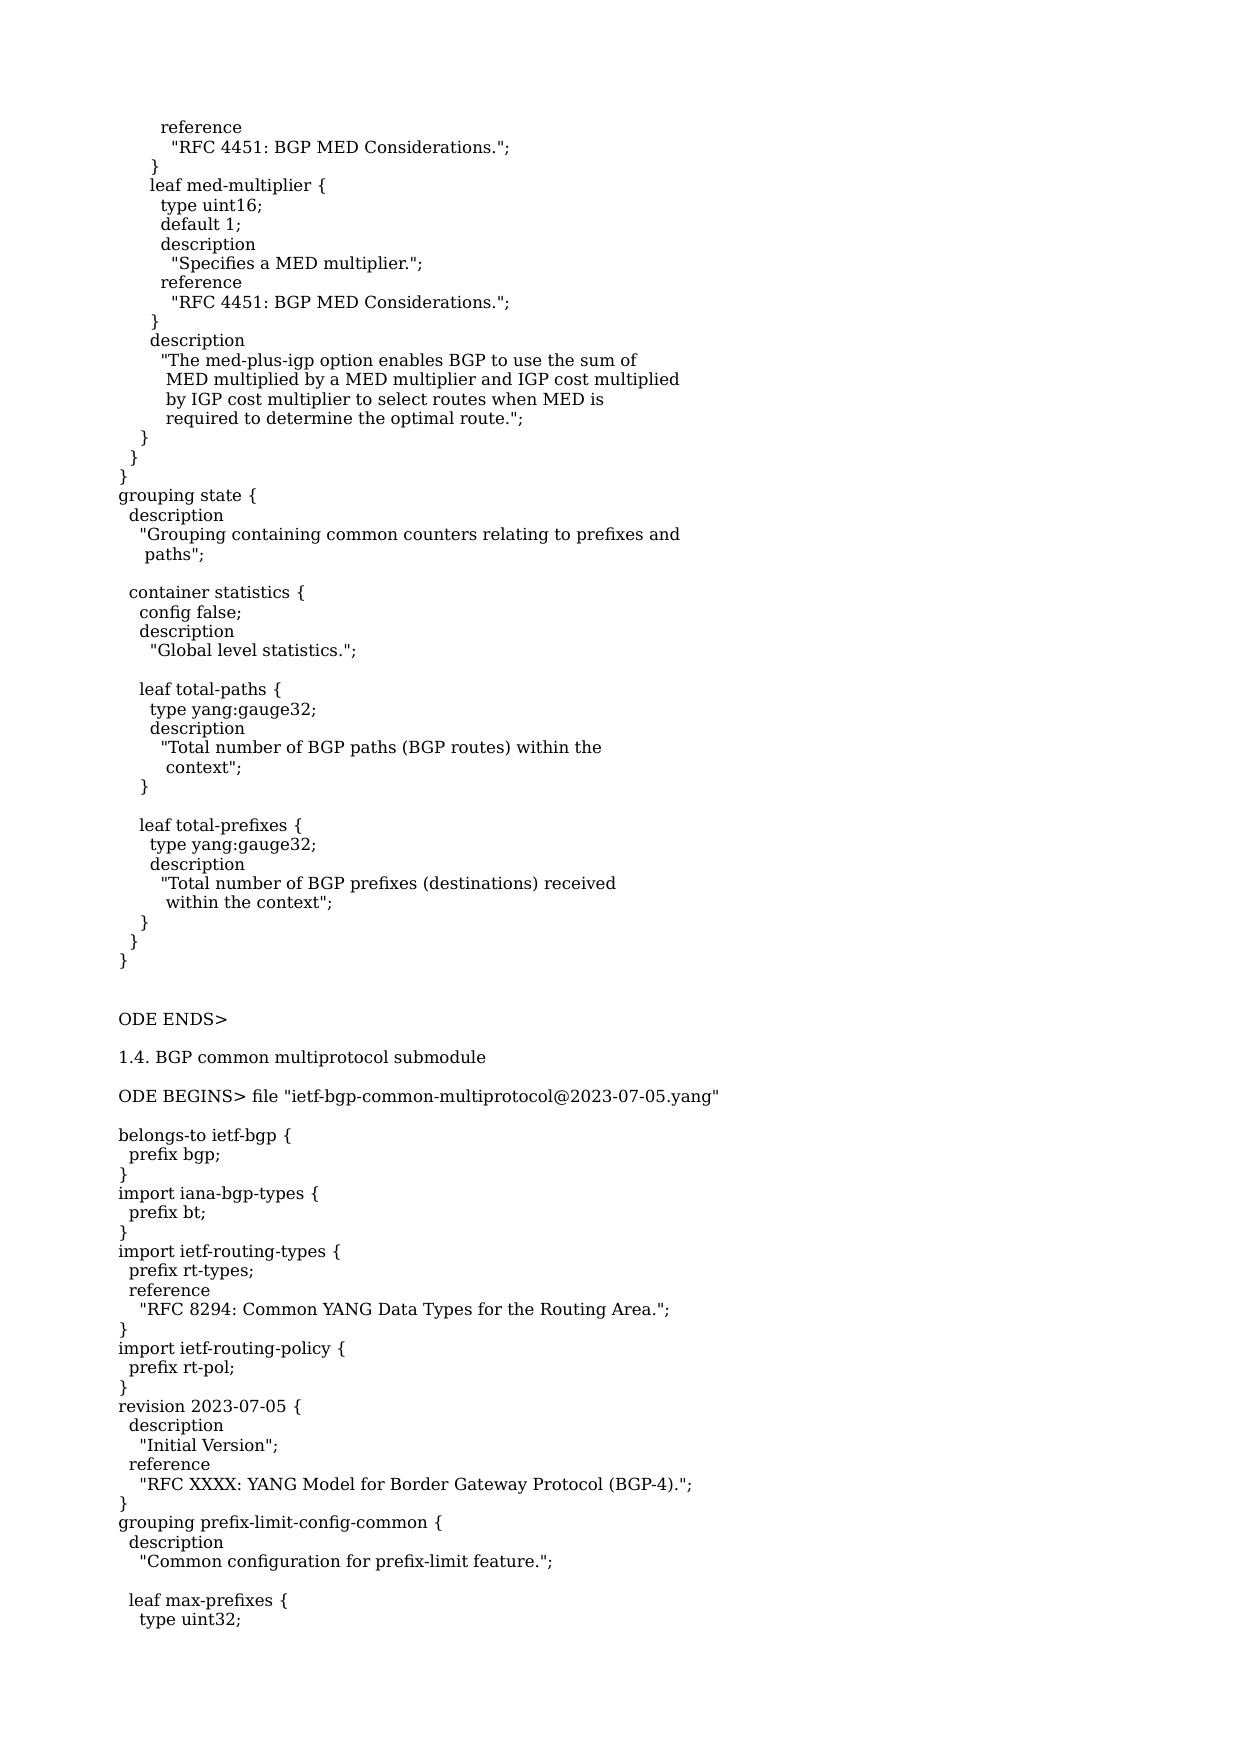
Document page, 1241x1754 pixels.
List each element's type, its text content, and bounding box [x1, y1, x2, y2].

text } [118, 932, 1122, 951]
text } [118, 428, 1122, 447]
text } [118, 157, 1122, 176]
text reference [118, 118, 1122, 137]
text type uint32; [118, 1610, 1122, 1629]
text } [118, 777, 1122, 796]
text description [118, 506, 1122, 525]
text } [118, 467, 1122, 486]
text grouping prefix-limit-config-common { [118, 1513, 1122, 1532]
text by IGP cost multiplier to select routes when MED is [118, 389, 1122, 409]
text } [118, 447, 1122, 467]
text } [118, 312, 1122, 331]
text leaf max-prefixes { [118, 1591, 1122, 1610]
text } [118, 912, 1122, 932]
text import ietf-routing-policy { [118, 1339, 1122, 1358]
text "RFC XXXX: YANG Model for Border Gateway Protocol (BGP-4)."; [118, 1474, 1122, 1494]
text prefix bgp; [118, 1145, 1122, 1164]
text "Specifies a MED multiplier."; [118, 254, 1122, 273]
text default 1; [118, 215, 1122, 234]
text description [118, 234, 1122, 254]
text type uint16; [118, 196, 1122, 215]
text "The med-plus-igp option enables BGP to use the sum of [118, 351, 1122, 370]
text } [118, 1377, 1122, 1397]
text context"; [118, 757, 1122, 777]
text description [118, 622, 1122, 641]
text MED multiplied by a MED multiplier and IGP cost multiplied [118, 370, 1122, 389]
text within the context"; [118, 893, 1122, 912]
text description [118, 854, 1122, 874]
text type yang:gauge32; [118, 835, 1122, 854]
text "Total number of BGP paths (BGP routes) within the [118, 738, 1122, 757]
text prefix bt; [118, 1203, 1122, 1222]
text "RFC 8294: Common YANG Data Types for the Routing Area."; [118, 1300, 1122, 1319]
text reference [118, 1281, 1122, 1300]
text reference [118, 1455, 1122, 1474]
text description [118, 331, 1122, 351]
text 1.4. BGP common multiprotocol submodule [118, 1048, 1122, 1067]
text leaf total-prefixes { [118, 816, 1122, 835]
text "Total number of BGP prefixes (destinations) received [118, 874, 1122, 893]
text revision 2023-07-05 { [118, 1397, 1122, 1416]
text reference [118, 273, 1122, 292]
text } [118, 1164, 1122, 1184]
text container statistics { [118, 583, 1122, 602]
text config false; [118, 602, 1122, 622]
text description [118, 719, 1122, 738]
text "Initial Version"; [118, 1436, 1122, 1455]
text "RFC 4451: BGP MED Considerations."; [118, 292, 1122, 312]
text prefix rt-pol; [118, 1358, 1122, 1377]
text } [118, 1494, 1122, 1513]
text type yang:gauge32; [118, 699, 1122, 719]
text description [118, 1532, 1122, 1552]
text prefix rt-types; [118, 1261, 1122, 1281]
text ODE BEGINS> file "ietf-bgp-common-multiprotocol@2023-07-05.yang" [118, 1087, 1122, 1106]
text } [118, 1222, 1122, 1242]
text leaf total-paths { [118, 680, 1122, 699]
text "Global level statistics."; [118, 641, 1122, 661]
text } [118, 1319, 1122, 1339]
text "Grouping containing common counters relating to prefixes and [118, 525, 1122, 544]
text belongs-to ietf-bgp { [118, 1126, 1122, 1145]
text } [118, 951, 1122, 971]
text description [118, 1416, 1122, 1436]
text leaf med-multiplier { [118, 176, 1122, 196]
text paths"; [118, 544, 1122, 564]
text required to determine the optimal route."; [118, 409, 1122, 428]
text "RFC 4451: BGP MED Considerations."; [118, 137, 1122, 157]
text ODE ENDS> [118, 1009, 1122, 1029]
text "Common configuration for prefix-limit feature."; [118, 1552, 1122, 1571]
text grouping state { [118, 486, 1122, 506]
text import ietf-routing-types { [118, 1242, 1122, 1261]
text import iana-bgp-types { [118, 1184, 1122, 1203]
